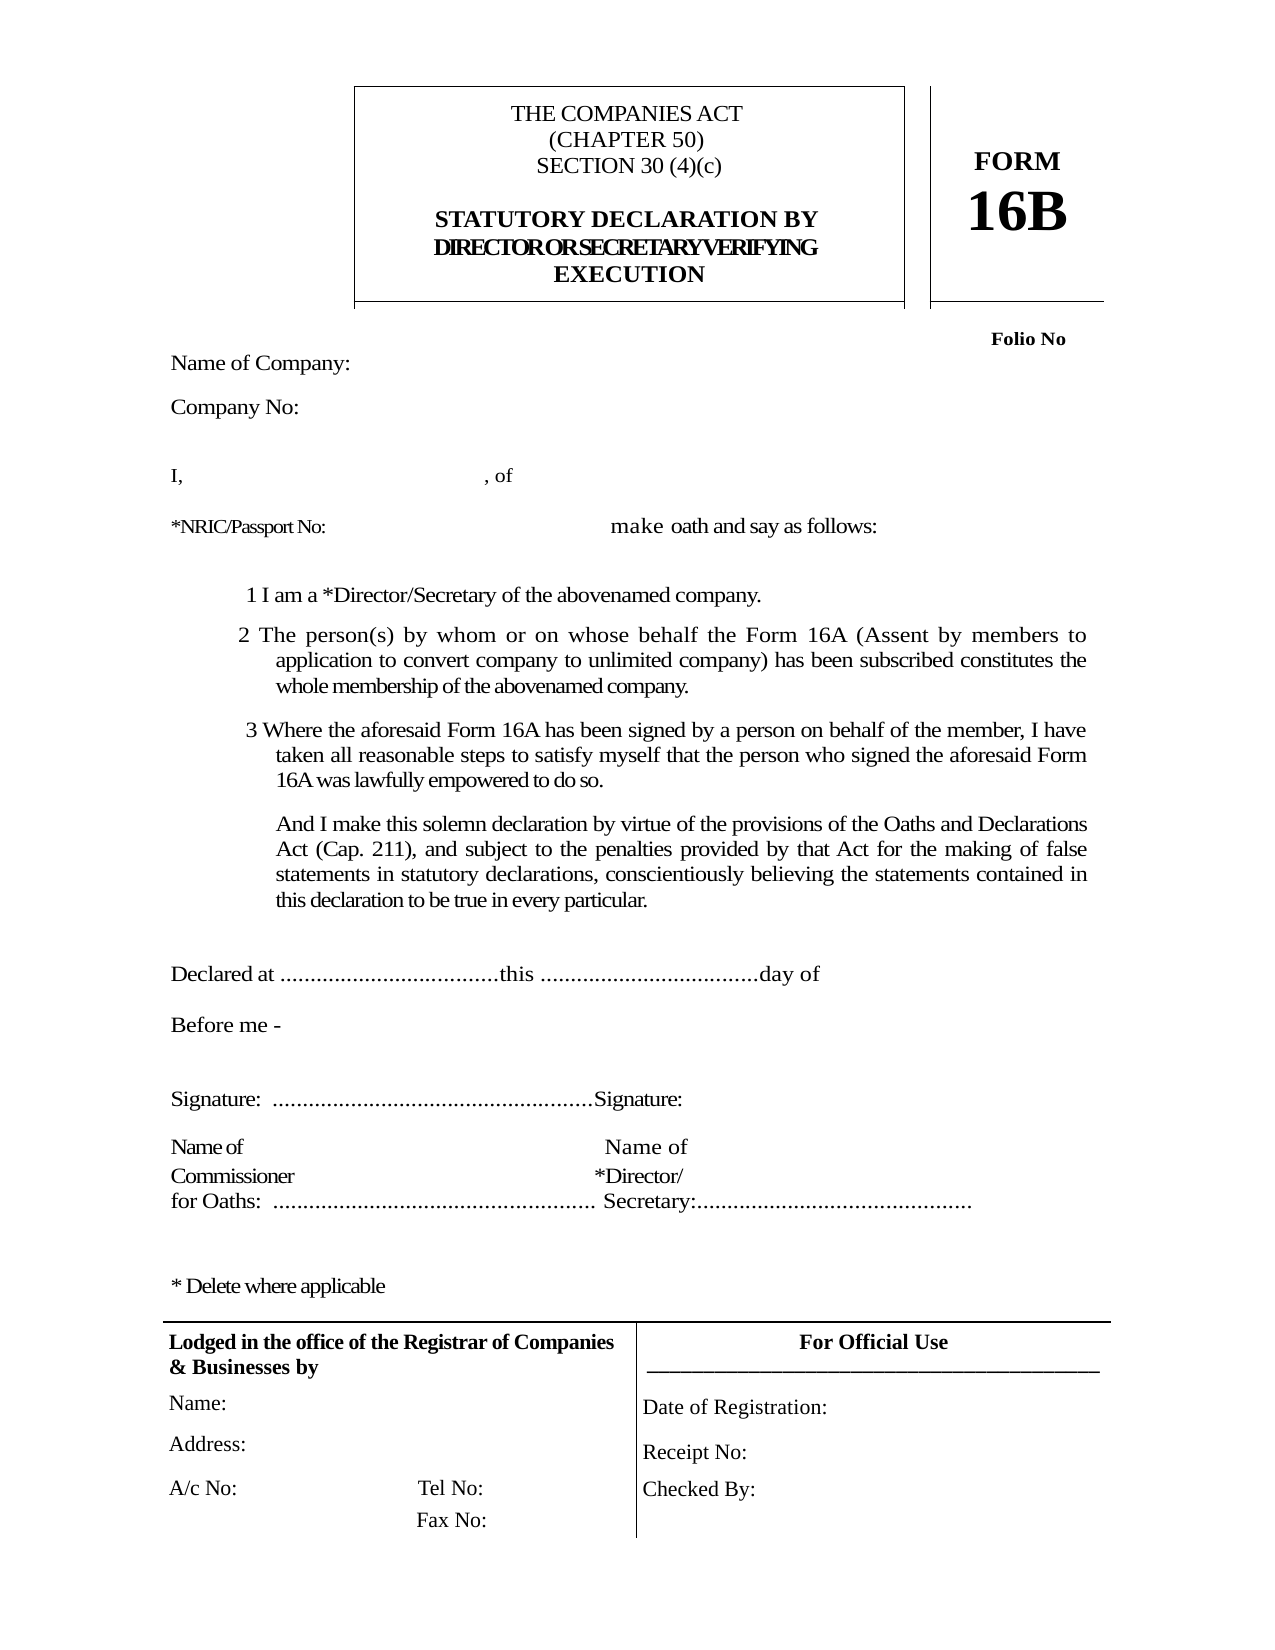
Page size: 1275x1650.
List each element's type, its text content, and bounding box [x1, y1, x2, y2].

text 2 The person(s) by whom or on whose behalf the Form 16A (Assent by members to application to convert company to unlimited company) has been subscribed constitutes the whole membership of the abovenamed company. [238, 622, 1088, 698]
text Signature: Signature: [170, 1086, 1111, 1111]
text Before me - [170, 1012, 1111, 1037]
text I, <get_director1(o.id)['name']>, of <get_partner_full_address(get_director1(o.id)['id'])> [170, 464, 1111, 487]
table_header THE COMPANIES ACT (CHAPTER 50) SECTION 30 (4)(c) STATUTORY DECLARATION BY DIRECTOR OR SECRETARY VERIFYING EXECUTION [355, 87, 904, 301]
text Company No: <o.uen> [170, 394, 1111, 419]
text * Delete where applicable [170, 1273, 1111, 1298]
table_header Lodged in the office of the Registrar of Companies & Businesses by Name: Address: A/c No: Tel No: Fax No: [163, 1323, 636, 1538]
text Name of Name of [170, 1134, 1111, 1159]
text Declared at this day of [170, 961, 1111, 986]
table_header FORM 16B [931, 86, 1104, 301]
text for Oaths: Secretary: [170, 1188, 1111, 1213]
text Commissioner *Director/ [170, 1163, 1111, 1188]
text 1 I am a *Director/Secretary of the abovenamed company. [245, 582, 1111, 607]
table_header For Official Use ________________________________________ Date of Registration: Receipt No: Checked By: [637, 1323, 1111, 1538]
table_header [905, 86, 930, 301]
table_cell [355, 302, 904, 309]
table_cell 16B [931, 302, 1104, 309]
text 3 Where the aforesaid Form 16A has been signed by a person on behalf of the member, I have taken all reasonable steps to satisfy myself that the person who signed the aforesaid Form 16A was lawfully empowered to do so. [245, 717, 1088, 792]
text And I make this solemn declaration by virtue of the provisions of the Oaths and Declarations Act (Cap. 211), and subject to the penalties provided by that Act for the making of false statements in statutory declarations, conscientiously believing the statements contained in this declaration to be true in every particular. [275, 811, 1088, 912]
table_cell [905, 301, 930, 309]
text Name of Company: <o.name> [170, 350, 1111, 375]
text Folio No [163, 328, 1066, 350]
text *NRIC/Passport No: <get_director1(o.id)['nric']> make oath and say as follows: [170, 513, 1088, 538]
